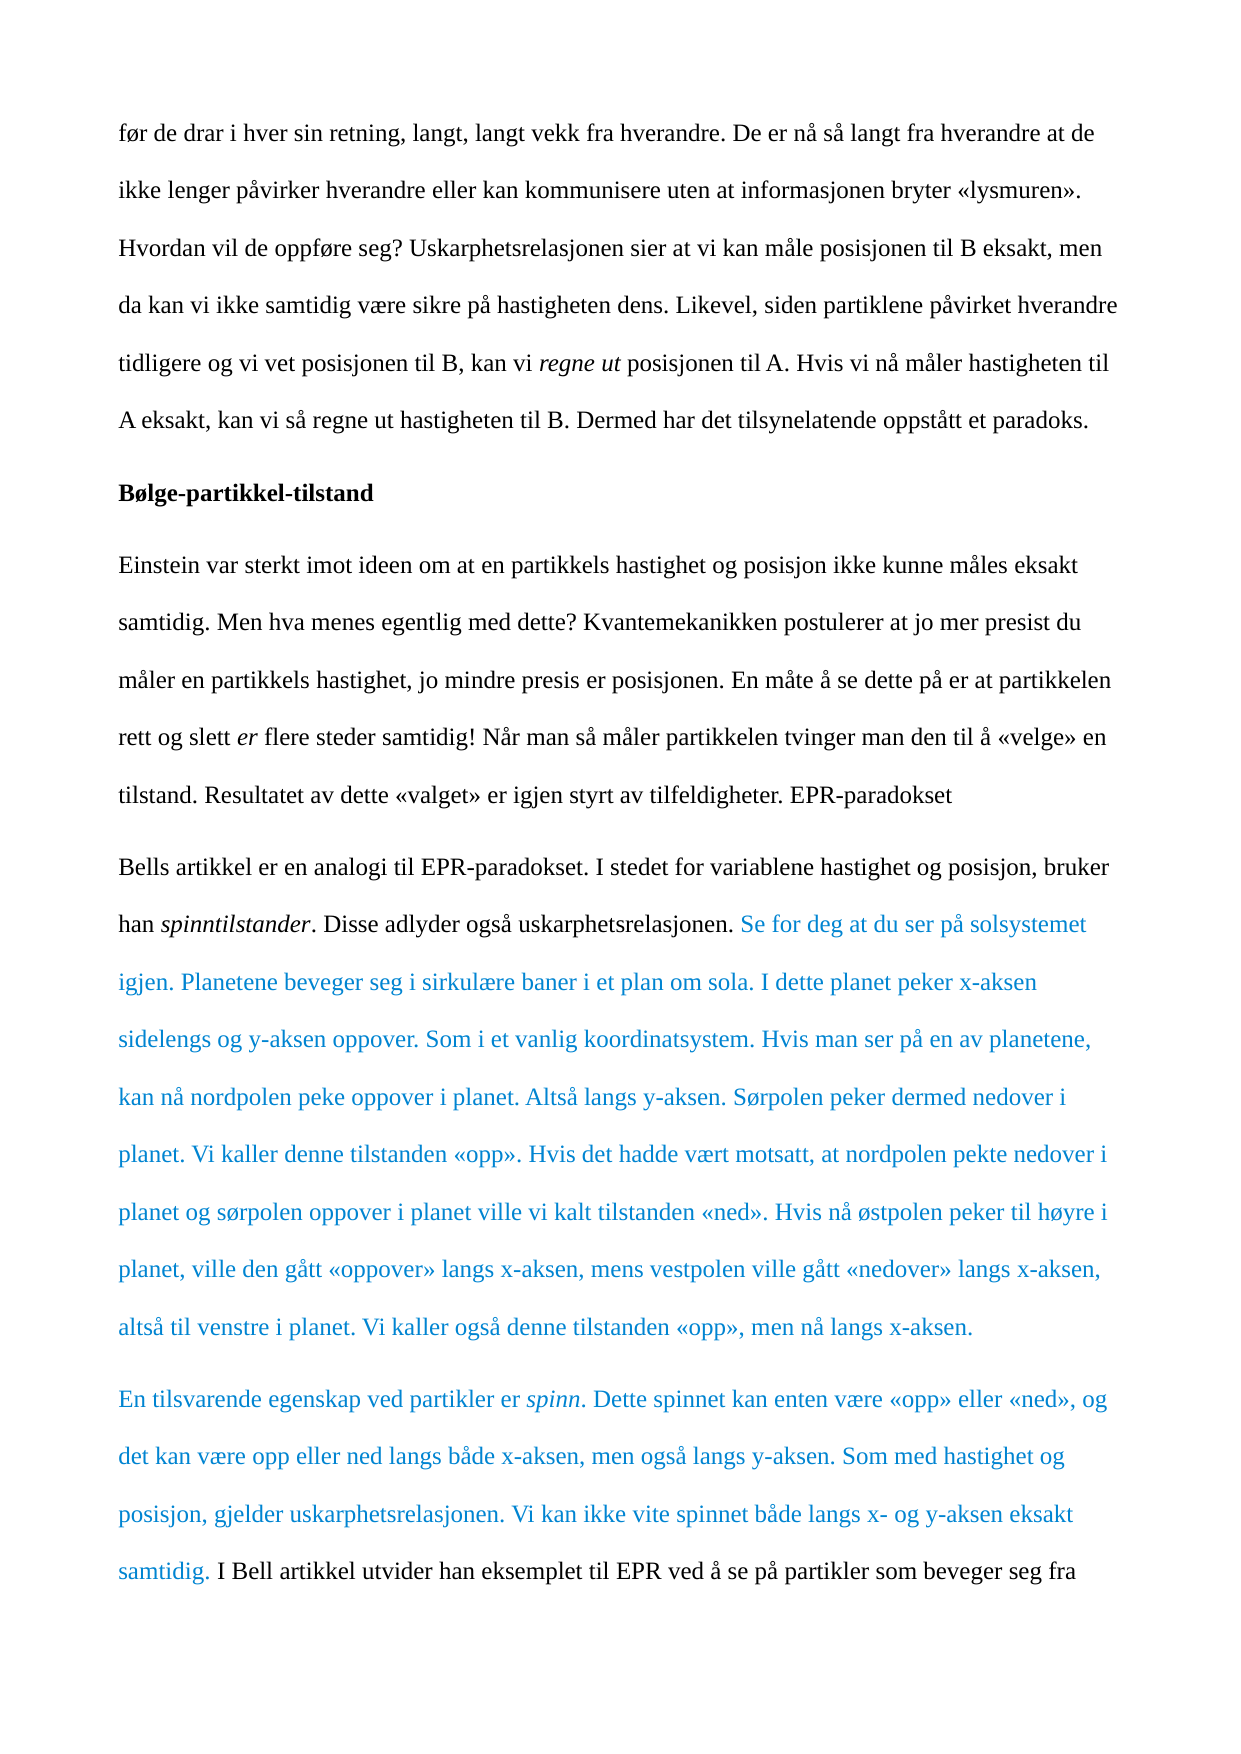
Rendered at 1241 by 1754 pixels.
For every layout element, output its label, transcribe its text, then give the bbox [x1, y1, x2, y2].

text Bells artikkel er en analogi til EPR-paradokset. I stedet for variablene hastighet og posisjon, bruker han spinntilstander. Disse adlyder også uskarphetsrelasjonen. Se for deg at du ser på solsystemet igjen. Planetene beveger seg i sirkulære baner i et plan om sola. I dette planet peker x-aksen sidelengs og y-aksen oppover. Som i et vanlig koordinatsystem. Hvis man ser på en av planetene, kan nå nordpolen peke oppover i planet. Altså langs y-aksen. Sørpolen peker dermed nedover i planet. Vi kaller denne tilstanden «opp». Hvis det hadde vært motsatt, at nordpolen pekte nedover i planet og sørpolen oppover i planet ville vi kalt tilstanden «ned». Hvis nå østpolen peker til høyre i planet, ville den gått «oppover» langs x-aksen, mens vestpolen ville gått «nedover» langs x-aksen, altså til venstre i planet. Vi kaller også denne tilstanden «opp», men nå langs x-aksen. [118, 852, 1122, 1341]
text Bølge-partikkel-tilstand [118, 478, 1122, 506]
text før de drar i hver sin retning, langt, langt vekk fra hverandre. De er nå så langt fra hverandre at de ikke lenger påvirker hverandre eller kan kommunisere uten at informasjonen bryter «lysmuren». Hvordan vil de oppføre seg? Uskarphetsrelasjonen sier at vi kan måle posisjonen til B eksakt, men da kan vi ikke samtidig være sikre på hastigheten dens. Likevel, siden partiklene påvirket hverandre tidligere og vi vet posisjonen til B, kan vi regne ut posisjonen til A. Hvis vi nå måler hastigheten til A eksakt, kan vi så regne ut hastigheten til B. Dermed har det tilsynelatende oppstått et paradoks. [118, 118, 1122, 434]
text Einstein var sterkt imot ideen om at en partikkels hastighet og posisjon ikke kunne måles eksakt samtidig. Men hva menes egentlig med dette? Kvantemekanikken postulerer at jo mer presist du måler en partikkels hastighet, jo mindre presis er posisjonen. En måte å se dette på er at partikkelen rett og slett er flere steder samtidig! Når man så måler partikkelen tvinger man den til å «velge» en tilstand. Resultatet av dette «valget» er igjen styrt av tilfeldigheter. EPR-paradokset [118, 550, 1122, 808]
text En tilsvarende egenskap ved partikler er spinn. Dette spinnet kan enten være «opp» eller «ned», og det kan være opp eller ned langs både x-aksen, men også langs y-aksen. Som med hastighet og posisjon, gjelder uskarphetsrelasjonen. Vi kan ikke vite spinnet både langs x- og y-aksen eksakt samtidig. I Bell artikkel utvider han eksemplet til EPR ved å se på partikler som beveger seg fra [118, 1384, 1122, 1585]
